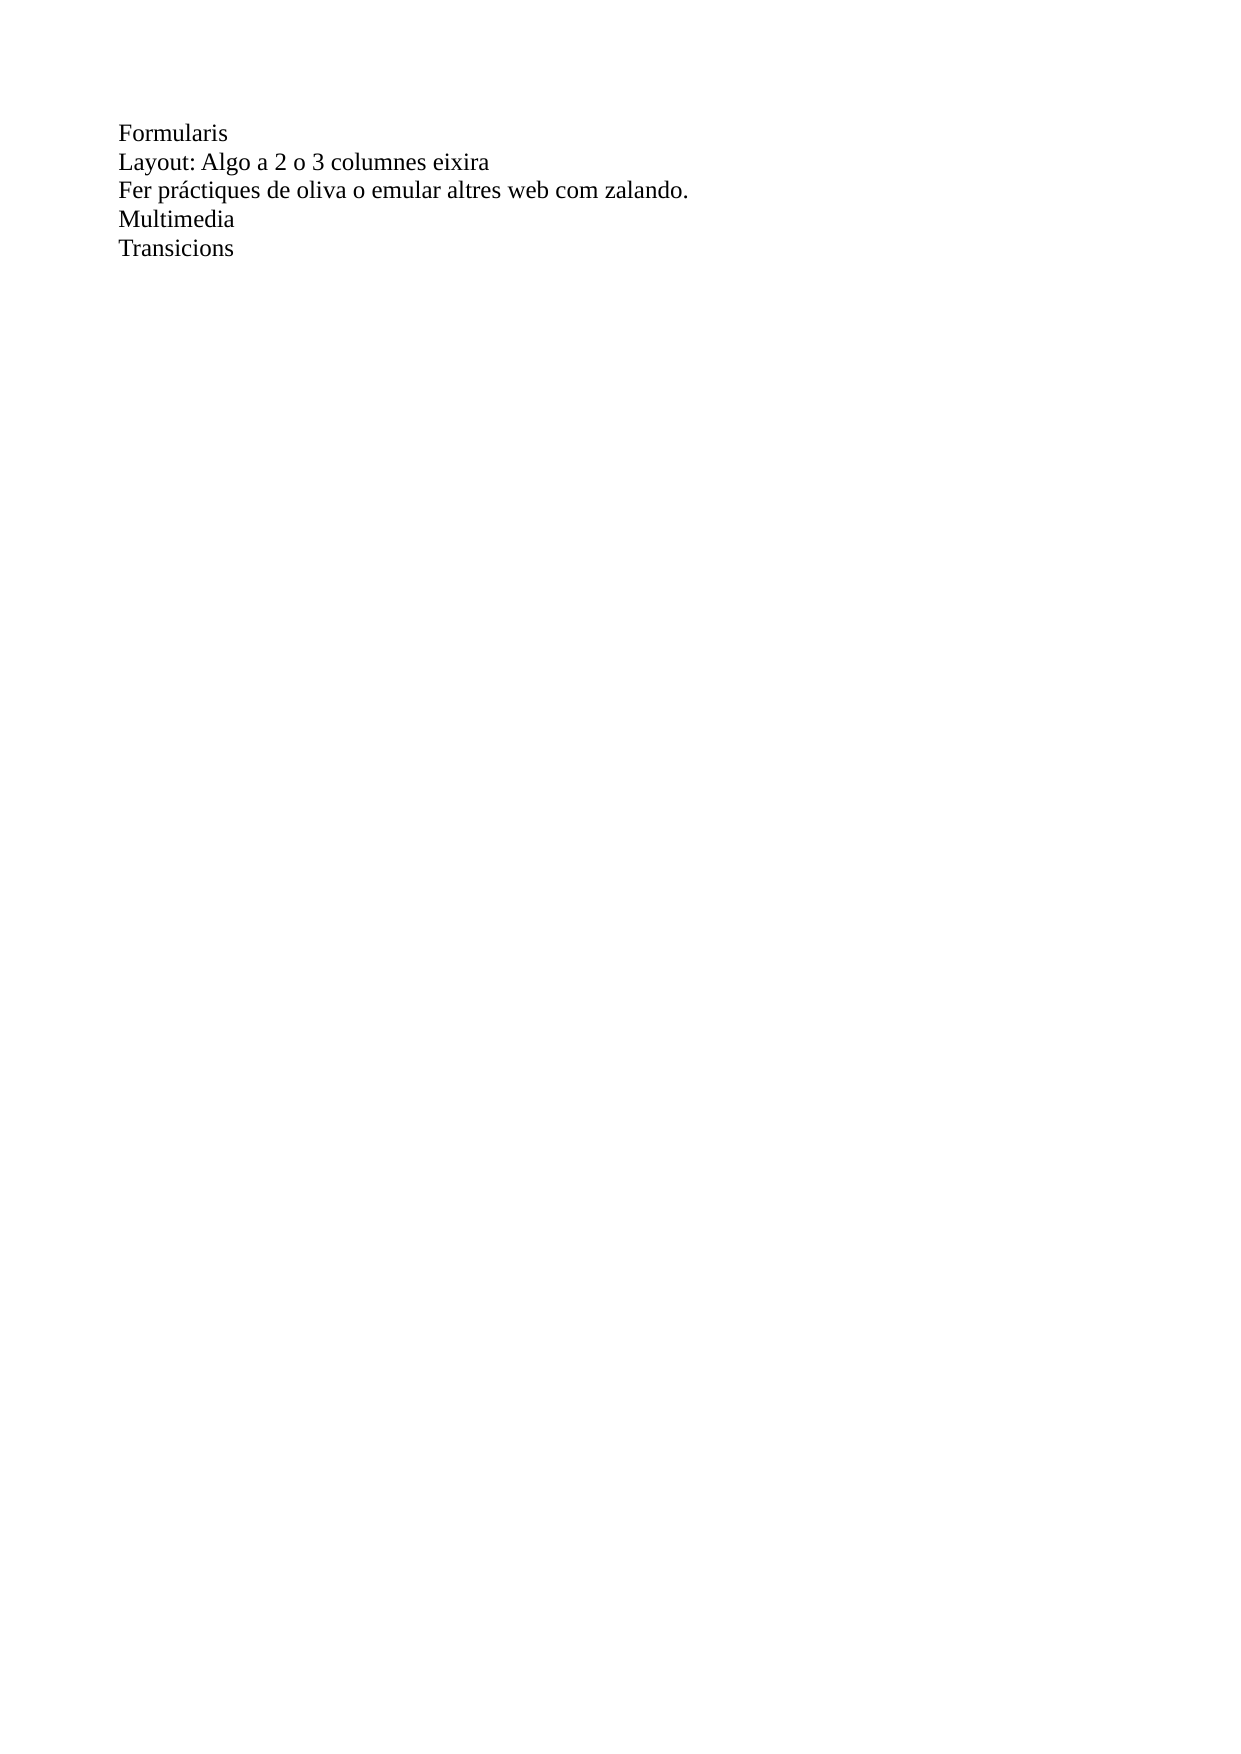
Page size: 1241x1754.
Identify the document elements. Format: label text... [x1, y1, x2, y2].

text Layout: Algo a 2 o 3 columnes eixira [118, 147, 1122, 176]
text Fer práctiques de oliva o emular altres web com zalando. Multimedia Transicions [118, 176, 1122, 291]
text Formularis [118, 118, 1122, 147]
